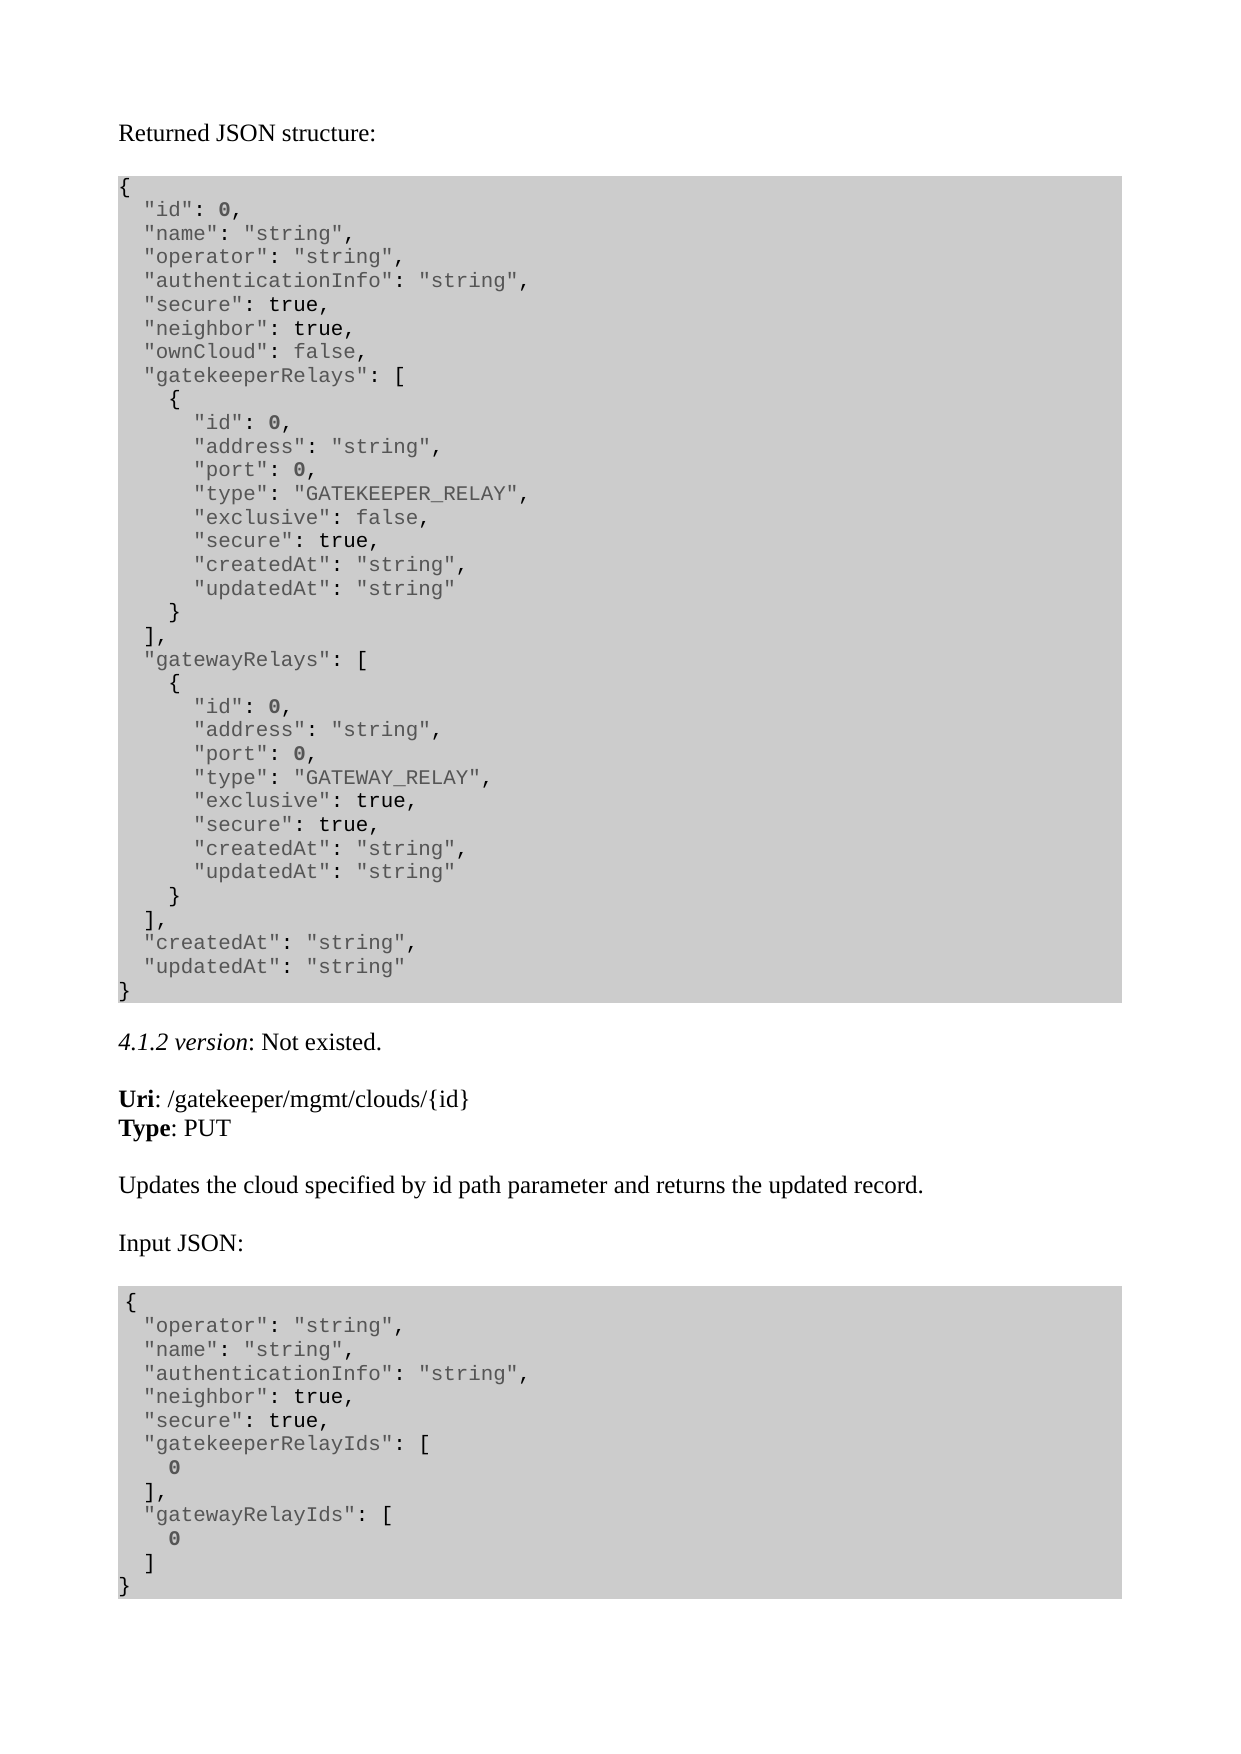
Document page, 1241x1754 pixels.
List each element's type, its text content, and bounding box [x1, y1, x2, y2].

text "secure": true, [118, 814, 1122, 838]
text "createdAt": "string", [118, 838, 1122, 861]
text "updatedAt": "string" [118, 578, 1122, 601]
text "type": "GATEWAY_RELAY", [118, 767, 1122, 790]
text "id": 0, [118, 412, 1122, 436]
text { [118, 176, 1122, 199]
text "createdAt": "string", [118, 554, 1122, 578]
text "port": 0, [118, 743, 1122, 767]
text ], [118, 625, 1122, 648]
text "createdAt": "string", [118, 932, 1122, 956]
text "updatedAt": "string" [118, 956, 1122, 979]
text { [118, 672, 1122, 696]
text } [118, 979, 1122, 1003]
text Returned JSON structure: [118, 118, 1122, 147]
text "id": 0, [118, 199, 1122, 223]
text { [118, 1286, 1122, 1315]
text "exclusive": true, [118, 790, 1122, 814]
text "gatewayRelays": [ [118, 648, 1122, 672]
text } [118, 1575, 1122, 1599]
text "id": 0, [118, 696, 1122, 719]
text "operator": "string", [118, 1315, 1122, 1339]
text "gatekeeperRelayIds": [ [118, 1433, 1122, 1457]
text "operator": "string", [118, 247, 1122, 270]
text 0 [118, 1528, 1122, 1552]
text Updates the cloud specified by id path parameter and returns the updated record. [118, 1171, 1122, 1199]
text "authenticationInfo": "string", [118, 270, 1122, 294]
text "gatekeeperRelays": [ [118, 365, 1122, 388]
text Uri: /gatekeeper/mgmt/clouds/{id} [118, 1084, 1122, 1113]
text "type": "GATEKEEPER_RELAY", [118, 483, 1122, 507]
text "address": "string", [118, 719, 1122, 743]
text Type: PUT [118, 1113, 1122, 1142]
text "address": "string", [118, 436, 1122, 459]
text ], [118, 909, 1122, 932]
text ], [118, 1481, 1122, 1504]
text "port": 0, [118, 459, 1122, 483]
text "secure": true, [118, 1410, 1122, 1433]
text "neighbor": true, [118, 317, 1122, 341]
text 0 [118, 1457, 1122, 1481]
text 4.1.2 version: Not existed. [118, 1027, 1122, 1056]
text } [118, 601, 1122, 625]
text ] [118, 1552, 1122, 1575]
text "secure": true, [118, 530, 1122, 554]
text "gatewayRelayIds": [ [118, 1504, 1122, 1528]
text Input JSON: [118, 1228, 1122, 1257]
text "updatedAt": "string" [118, 861, 1122, 885]
text "ownCloud": false, [118, 341, 1122, 365]
text "secure": true, [118, 294, 1122, 317]
text "neighbor": true, [118, 1386, 1122, 1410]
text "name": "string", [118, 1339, 1122, 1362]
text "name": "string", [118, 223, 1122, 247]
text { [118, 388, 1122, 412]
text } [118, 885, 1122, 909]
text "authenticationInfo": "string", [118, 1362, 1122, 1386]
text "exclusive": false, [118, 507, 1122, 530]
